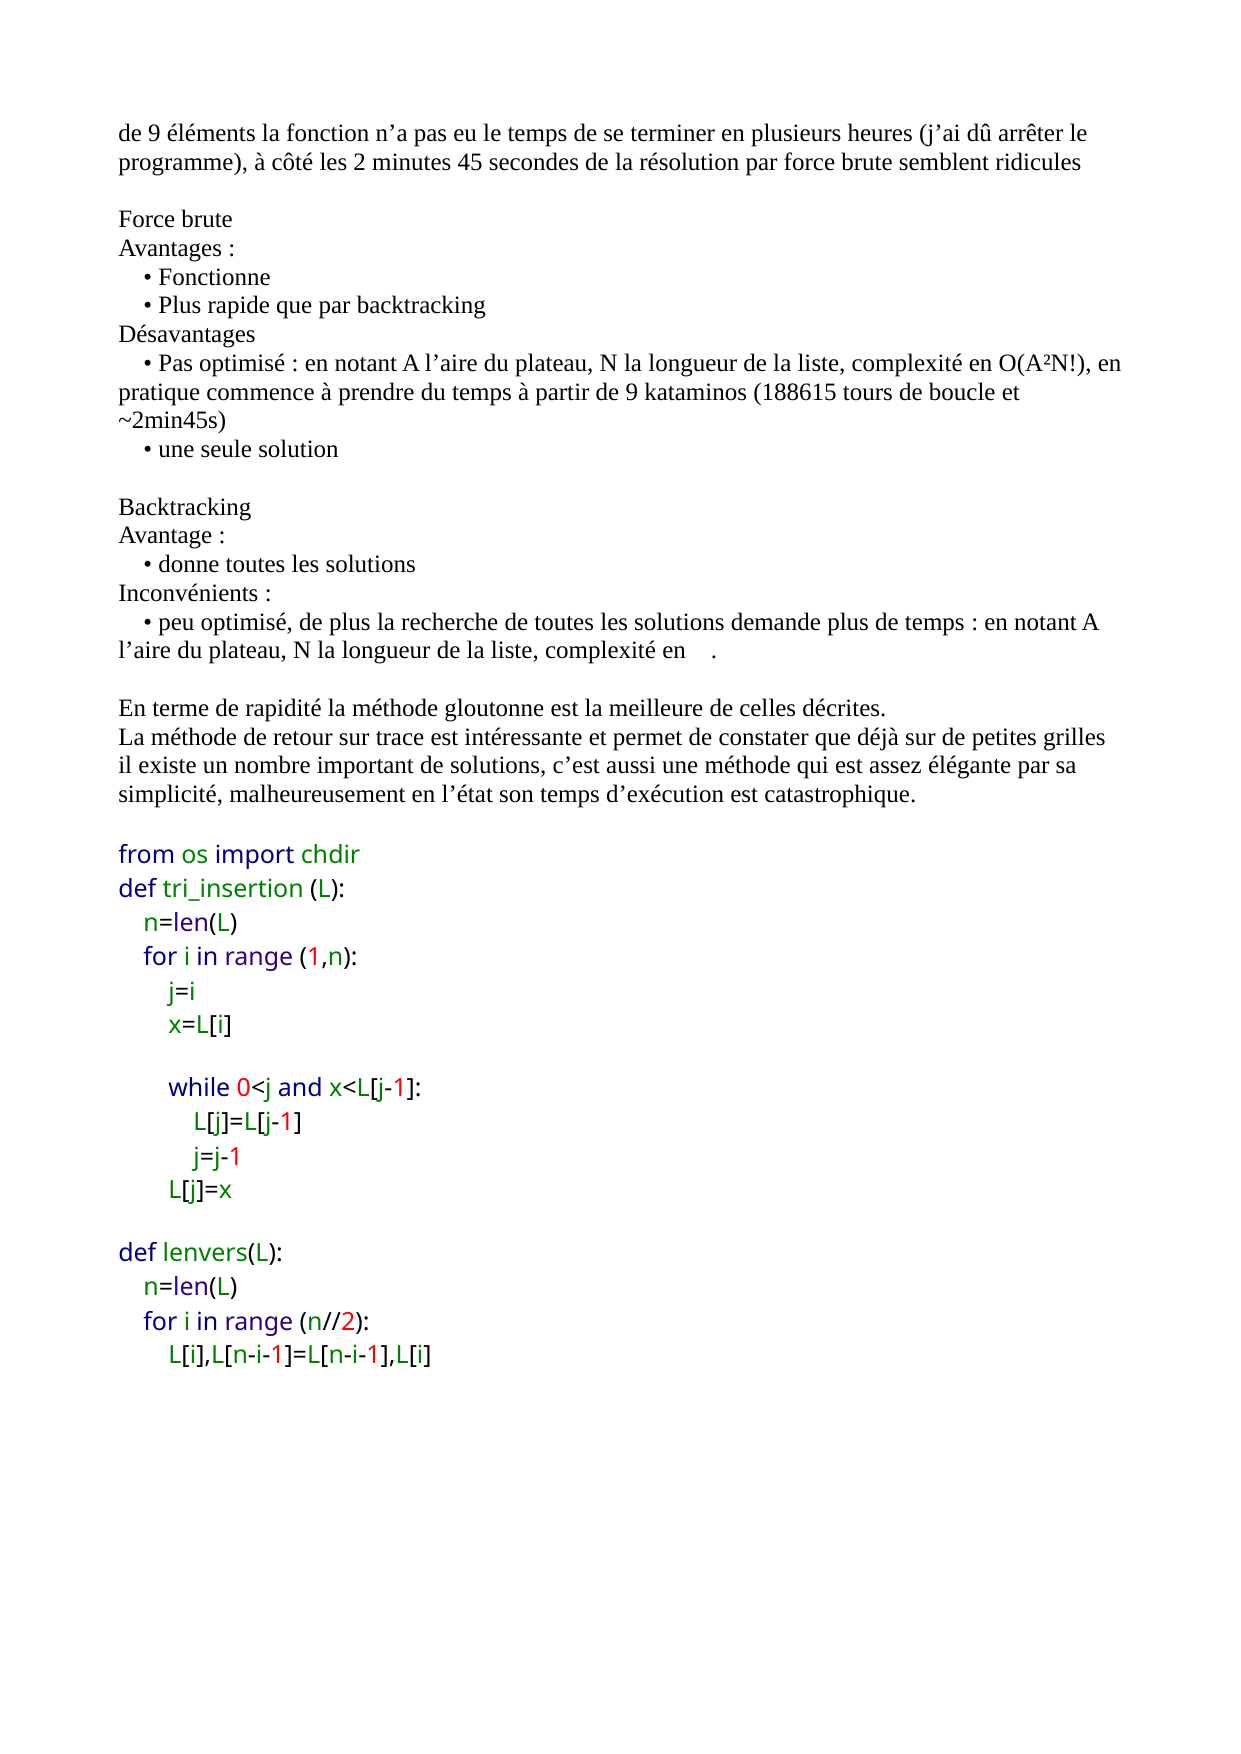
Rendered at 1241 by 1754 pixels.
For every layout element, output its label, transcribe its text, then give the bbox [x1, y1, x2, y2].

text j=j-1 [118, 1138, 1122, 1172]
text La méthode de retour sur trace est intéressante et permet de constater que déjà sur de petites grilles il existe un nombre important de solutions, c’est aussi une méthode qui est assez élégante par sa simplicité, malheureusement en l’état son temps d’exécution est catastrophique. [118, 722, 1122, 808]
text x=L[i] [118, 1007, 1122, 1041]
text def lenvers(L): [118, 1235, 1122, 1269]
text • peu optimisé, de plus la recherche de toutes les solutions demande plus de temps : en notant A l’aire du plateau, N la longueur de la liste, complexité en . [118, 607, 1122, 664]
text Force brute [118, 204, 1122, 233]
text Backtracking [118, 492, 1122, 521]
text de 9 éléments la fonction n’a pas eu le temps de se terminer en plusieurs heures (j’ai dû arrêter le programme), à côté les 2 minutes 45 secondes de la résolution par force brute semblent ridicules [118, 118, 1122, 176]
text L[i],L[n-i-1]=L[n-i-1],L[i] [118, 1337, 1122, 1371]
text • une seule solution [118, 434, 1122, 463]
text def tri_insertion (L): [118, 871, 1122, 905]
text • Pas optimisé : en notant A l’aire du plateau, N la longueur de la liste, complexité en O(A²N!), en pratique commence à prendre du temps à partir de 9 kataminos (188615 tours de boucle et ~2min45s) [118, 348, 1122, 434]
text from os import chdir [118, 837, 1122, 871]
text • donne toutes les solutions [118, 549, 1122, 578]
text while 0<j and x<L[j-1]: [118, 1070, 1122, 1104]
text n=len(L) [118, 1269, 1122, 1303]
text • Fonctionne [118, 262, 1122, 291]
text L[j]=x [118, 1172, 1122, 1206]
text n=len(L) [118, 905, 1122, 939]
text Avantages : [118, 233, 1122, 262]
text Avantage : [118, 521, 1122, 549]
text j=i [118, 973, 1122, 1007]
text for i in range (1,n): [118, 939, 1122, 973]
text • Plus rapide que par backtracking [118, 291, 1122, 319]
text for i in range (n//2): [118, 1303, 1122, 1337]
text Inconvénients : [118, 578, 1122, 607]
text En terme de rapidité la méthode gloutonne est la meilleure de celles décrites. [118, 693, 1122, 722]
text L[j]=L[j-1] [118, 1104, 1122, 1138]
text Désavantages [118, 319, 1122, 348]
